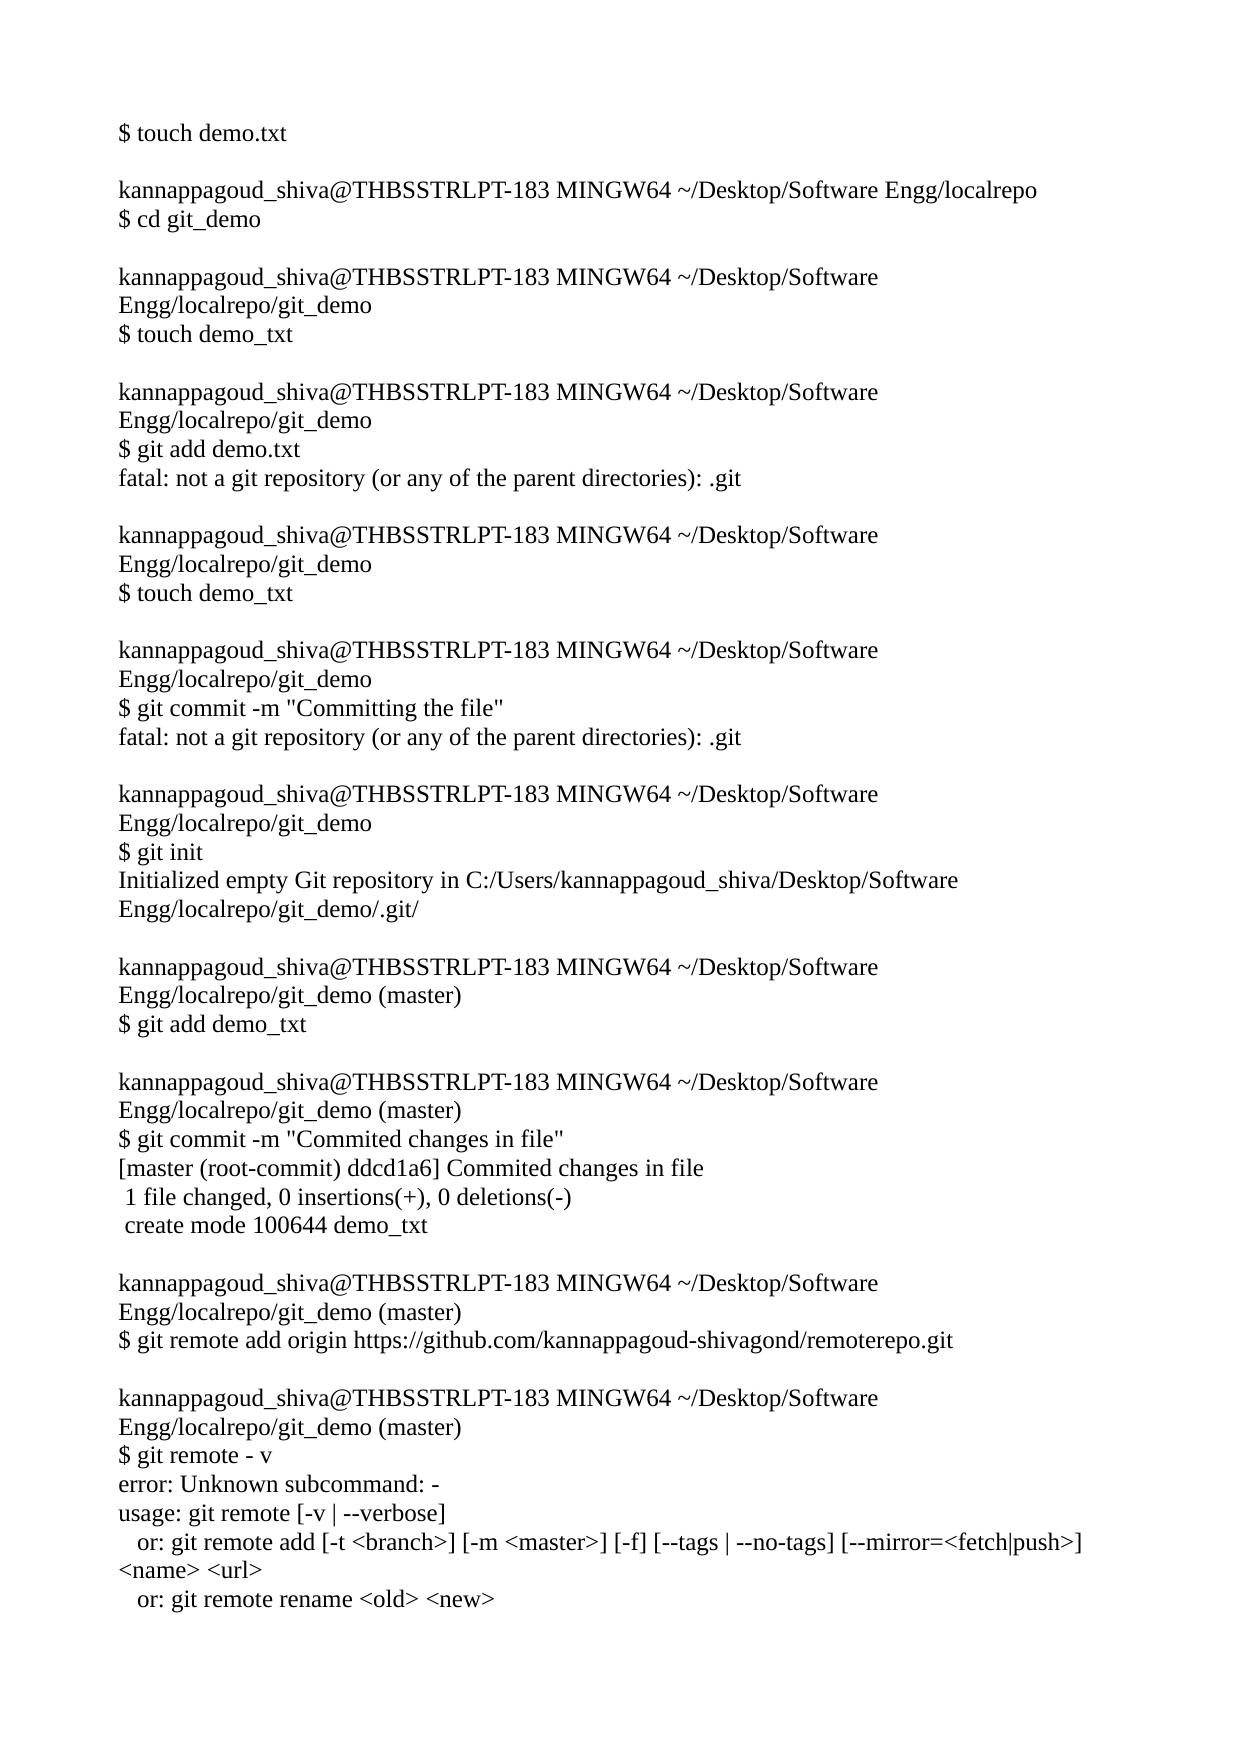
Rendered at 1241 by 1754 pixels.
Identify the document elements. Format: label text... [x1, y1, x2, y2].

text fatal: not a git repository (or any of the parent directories): .git [118, 722, 1122, 751]
text usage: git remote [-v | --verbose] [118, 1498, 1122, 1527]
text Initialized empty Git repository in C:/Users/kannappagoud_shiva/Desktop/Software Engg/localrepo/git_demo/.git/ [118, 866, 1122, 923]
text $ git add demo_txt [118, 1009, 1122, 1038]
text $ git init [118, 837, 1122, 866]
text kannappagoud_shiva@THBSSTRLPT-183 MINGW64 ~/Desktop/Software Engg/localrepo/git_demo (master) [118, 1268, 1122, 1326]
text $ cd git_demo [118, 204, 1122, 233]
text kannappagoud_shiva@THBSSTRLPT-183 MINGW64 ~/Desktop/Software Engg/localrepo/git_demo [118, 636, 1122, 693]
text [master (root-commit) ddcd1a6] Commited changes in file [118, 1153, 1122, 1182]
text fatal: not a git repository (or any of the parent directories): .git [118, 463, 1122, 492]
text kannappagoud_shiva@THBSSTRLPT-183 MINGW64 ~/Desktop/Software Engg/localrepo/git_demo [118, 521, 1122, 578]
text kannappagoud_shiva@THBSSTRLPT-183 MINGW64 ~/Desktop/Software Engg/localrepo/git_demo (master) [118, 1067, 1122, 1124]
text $ git remote add origin https://github.com/kannappagoud-shivagond/remoterepo.git [118, 1326, 1122, 1354]
text kannappagoud_shiva@THBSSTRLPT-183 MINGW64 ~/Desktop/Software Engg/localrepo/git_demo [118, 262, 1122, 319]
text $ git remote - v [118, 1441, 1122, 1469]
text or: git remote rename <old> <new> [118, 1584, 1122, 1613]
text kannappagoud_shiva@THBSSTRLPT-183 MINGW64 ~/Desktop/Software Engg/localrepo [118, 176, 1122, 204]
text $ touch demo.txt [118, 118, 1122, 147]
text $ touch demo_txt [118, 319, 1122, 348]
text $ git commit -m "Committing the file" [118, 693, 1122, 722]
text kannappagoud_shiva@THBSSTRLPT-183 MINGW64 ~/Desktop/Software Engg/localrepo/git_demo [118, 377, 1122, 434]
text kannappagoud_shiva@THBSSTRLPT-183 MINGW64 ~/Desktop/Software Engg/localrepo/git_demo [118, 779, 1122, 837]
text kannappagoud_shiva@THBSSTRLPT-183 MINGW64 ~/Desktop/Software Engg/localrepo/git_demo (master) [118, 1383, 1122, 1441]
text error: Unknown subcommand: - [118, 1469, 1122, 1498]
text $ git add demo.txt [118, 434, 1122, 463]
text or: git remote add [-t <branch>] [-m <master>] [-f] [--tags | --no-tags] [--mirror=<fetch|push>] <name> <url> [118, 1527, 1122, 1584]
text $ git commit -m "Commited changes in file" [118, 1124, 1122, 1153]
text $ touch demo_txt [118, 578, 1122, 607]
text kannappagoud_shiva@THBSSTRLPT-183 MINGW64 ~/Desktop/Software Engg/localrepo/git_demo (master) [118, 952, 1122, 1009]
text create mode 100644 demo_txt [118, 1211, 1122, 1239]
text 1 file changed, 0 insertions(+), 0 deletions(-) [118, 1182, 1122, 1211]
